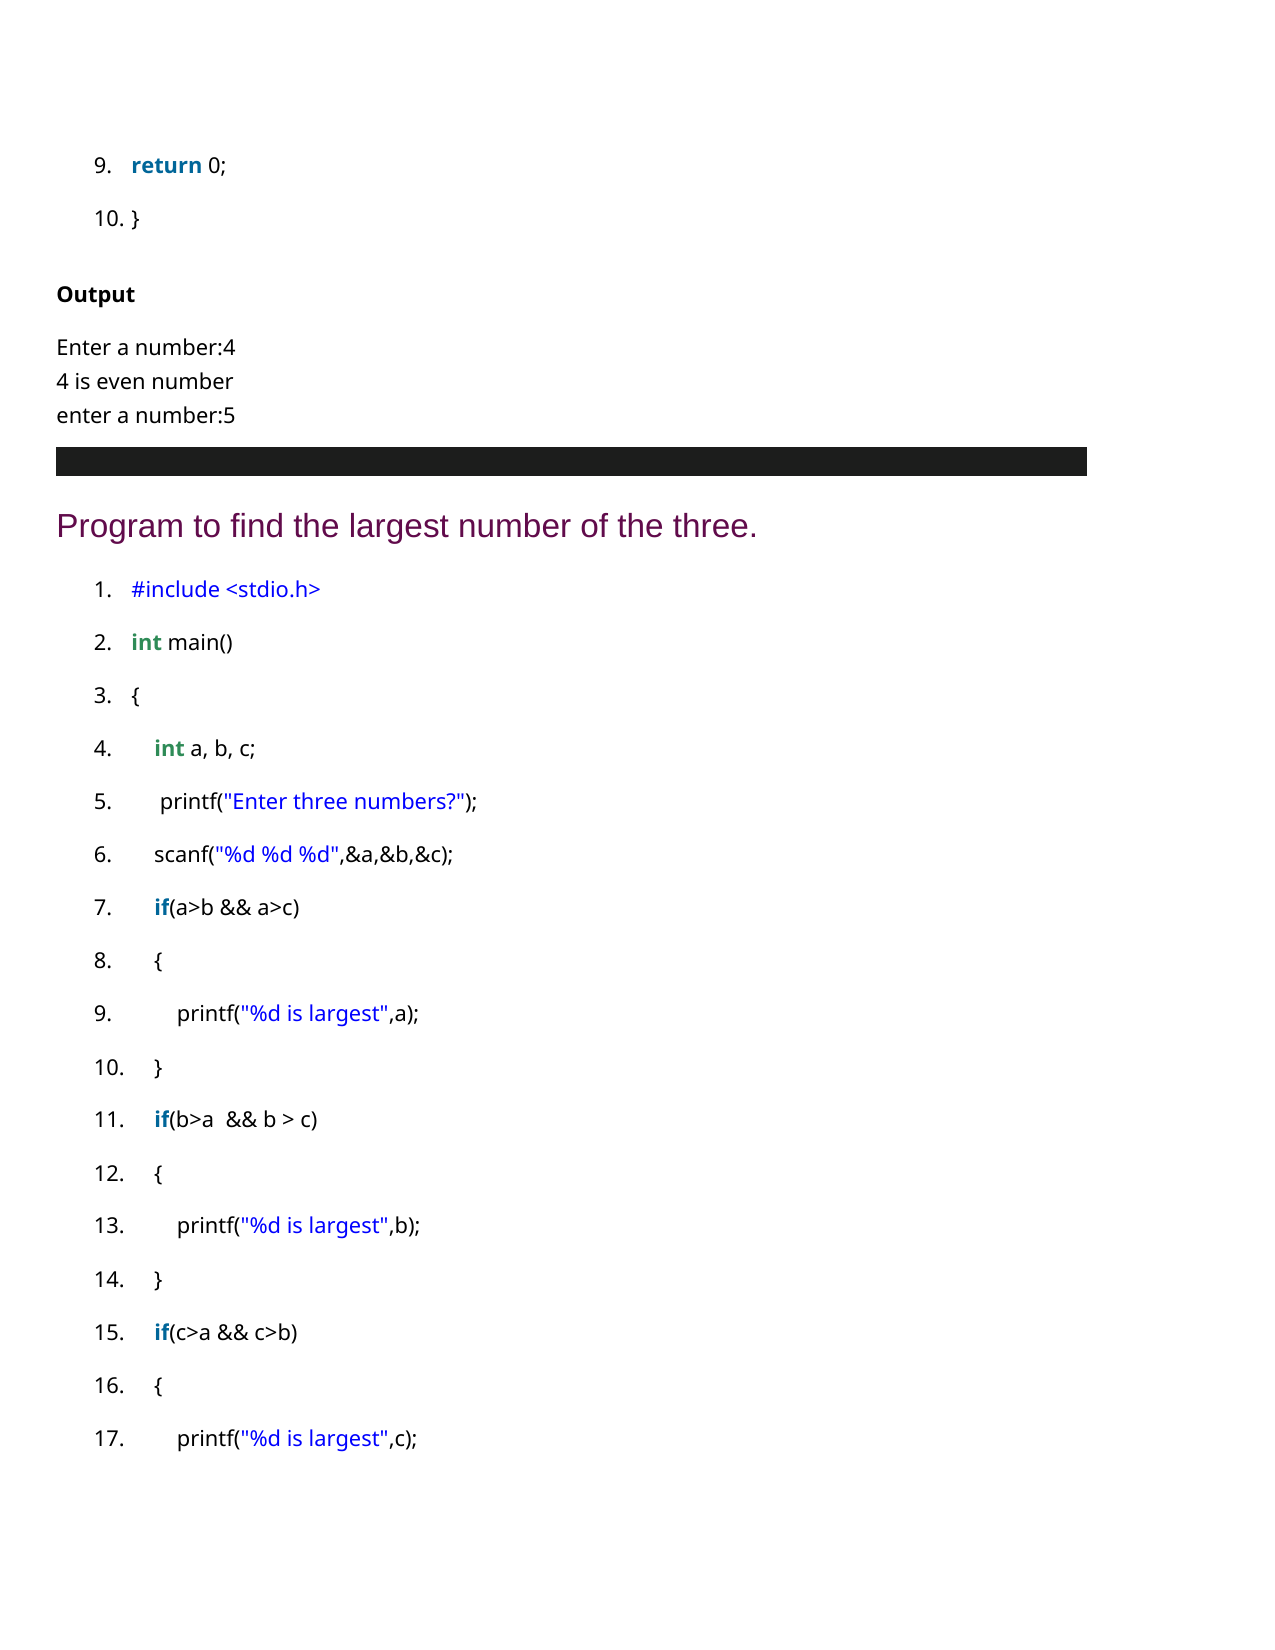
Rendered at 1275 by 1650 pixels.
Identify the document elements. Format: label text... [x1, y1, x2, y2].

list if(c>a && c>b) [94, 1317, 1092, 1346]
list int a, b, c; [94, 733, 1092, 763]
list printf("%d is largest",c); [94, 1423, 1092, 1452]
list printf("Enter three numbers?"); [94, 786, 1092, 816]
list printf("%d is largest",b); [94, 1211, 1092, 1240]
text Enter a number:4 [56, 332, 1087, 361]
list { [94, 1369, 1092, 1399]
list { [94, 945, 1092, 975]
list if(a>b && a>c) [94, 892, 1092, 922]
text 4 is even number [56, 366, 1087, 396]
list { [94, 1157, 1092, 1187]
list int main() [94, 627, 1092, 657]
text Output [56, 279, 1087, 309]
list return 0; [94, 150, 1092, 180]
list scanf("%d %d %d",&a,&b,&c); [94, 839, 1092, 869]
list if(b>a && b > c) [94, 1104, 1092, 1134]
list printf("%d is largest",a); [94, 998, 1092, 1028]
list #include <stdio.h> [94, 574, 1092, 604]
text enter a number:5 [56, 400, 1087, 430]
list } [94, 1051, 1092, 1081]
list } [94, 1263, 1092, 1293]
list } [94, 203, 1092, 233]
subtitle Program to find the largest number of the three. [56, 506, 1087, 544]
list { [94, 680, 1092, 710]
